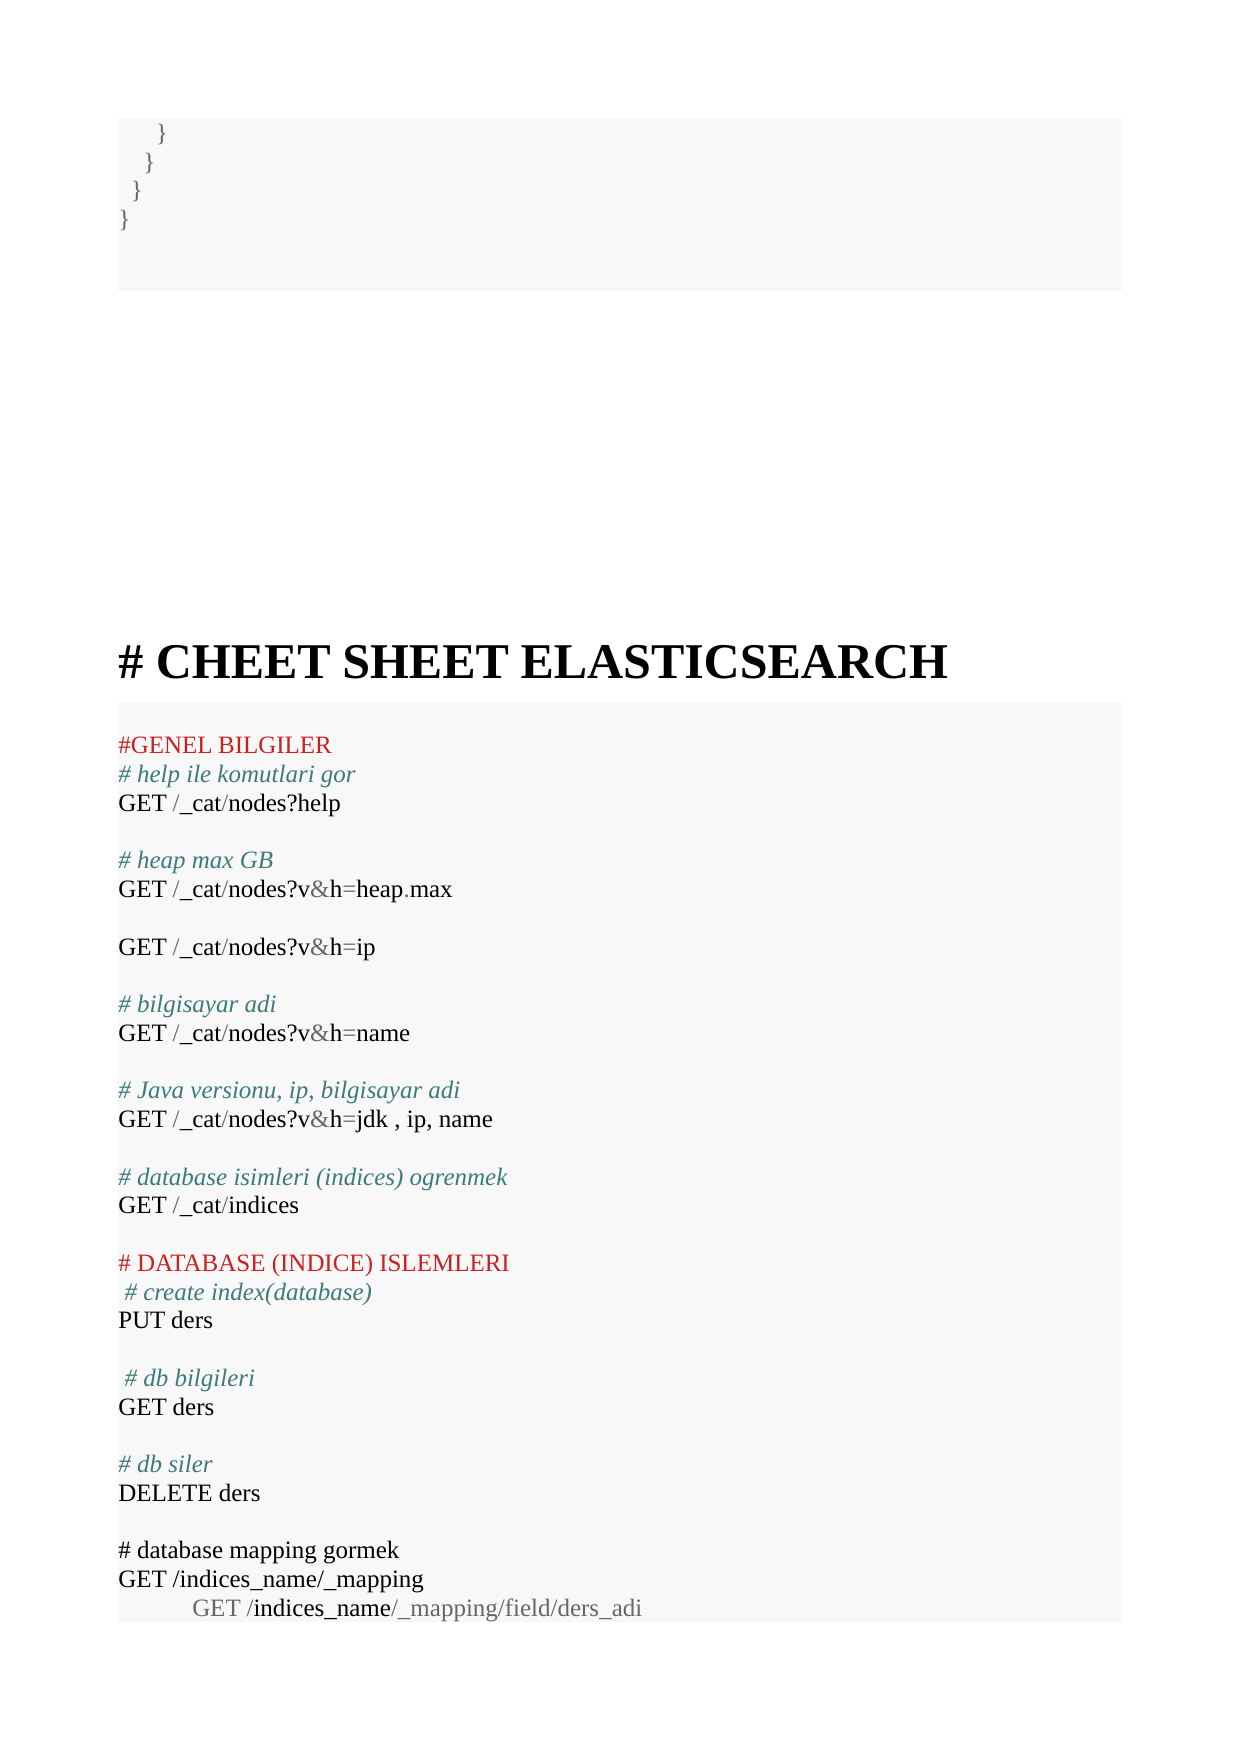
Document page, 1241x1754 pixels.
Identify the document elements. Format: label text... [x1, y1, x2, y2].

subtitle # CHEET SHEET ELASTICSEARCH [118, 632, 1122, 689]
text # db siler [118, 1449, 1122, 1478]
text } [118, 176, 1122, 204]
text GET ders [118, 1392, 1122, 1421]
text GET /_cat/nodes?v&h=name [118, 1018, 1122, 1047]
text GET /_cat/nodes?v&h=jdk , ip, name [118, 1104, 1122, 1133]
text DELETE ders [118, 1478, 1122, 1507]
text } [118, 204, 1122, 233]
text # DATABASE (INDICE) ISLEMLERI [118, 1248, 1122, 1277]
text # Java versionu, ip, bilgisayar adi [118, 1076, 1122, 1104]
text GET /indices_name/_mapping/field/ders_adi [118, 1593, 1122, 1622]
text # heap max GB [118, 846, 1122, 874]
text # database isimleri (indices) ogrenmek [118, 1162, 1122, 1191]
text GET /_cat/nodes?help [118, 788, 1122, 817]
text # help ile komutlari gor [118, 759, 1122, 788]
text # database mapping gormek [118, 1536, 1122, 1564]
text #GENEL BILGILER [118, 731, 1122, 759]
text # create index(database) [118, 1277, 1122, 1306]
text } [118, 118, 1122, 147]
text # bilgisayar adi [118, 989, 1122, 1018]
text PUT ders [118, 1306, 1122, 1334]
text GET /_cat/nodes?v&h=heap.max [118, 874, 1122, 903]
text # db bilgileri [118, 1363, 1122, 1392]
text GET /_cat/indices [118, 1191, 1122, 1219]
text GET /_cat/nodes?v&h=ip [118, 932, 1122, 961]
text } [118, 147, 1122, 176]
text GET /indices_name/_mapping [118, 1564, 1122, 1593]
